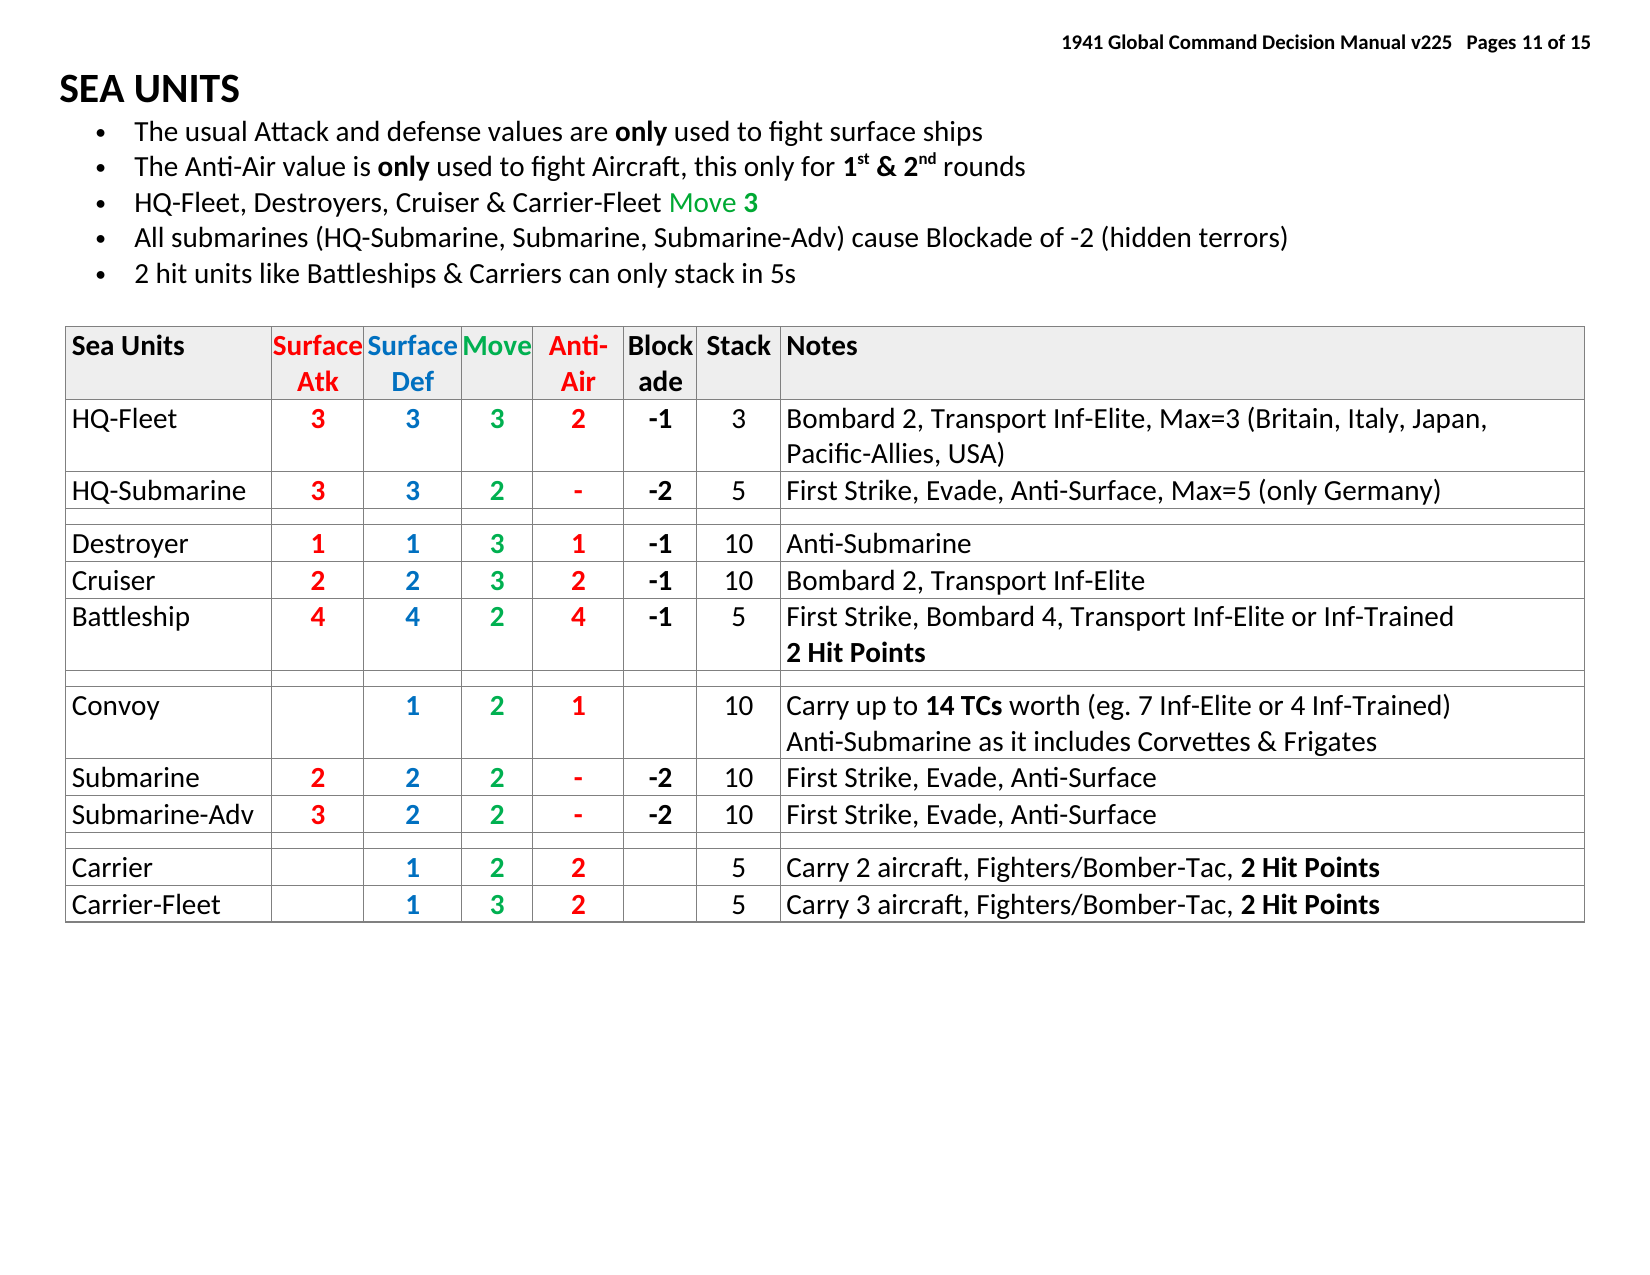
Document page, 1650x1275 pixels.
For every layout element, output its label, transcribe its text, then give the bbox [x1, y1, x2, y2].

table_cell [272, 849, 363, 885]
table_cell [364, 509, 461, 524]
table_header Stack [697, 327, 780, 399]
table_cell 1 [364, 687, 461, 758]
table_cell 3 [462, 400, 532, 471]
table_cell 5 [697, 886, 780, 921]
table_cell 2 [364, 796, 461, 832]
table_cell 3 [462, 525, 532, 561]
table_cell [462, 833, 532, 848]
table_cell 5 [697, 472, 780, 508]
table_cell Bombard 2, Transport Inf-Elite [781, 562, 1584, 597]
table_cell [781, 671, 1584, 686]
table_cell -1 [624, 562, 696, 597]
table_cell 5 [697, 599, 780, 670]
table_header Notes [781, 327, 1584, 399]
table_cell First Strike, Evade, Anti-Surface [781, 759, 1584, 795]
table_cell [624, 687, 696, 758]
table_cell Carrier-Fleet [66, 886, 271, 921]
table_cell 2 [462, 849, 532, 885]
table_cell [533, 671, 623, 686]
table_cell 2 [462, 759, 532, 795]
table_cell -2 [624, 472, 696, 508]
table_cell [364, 833, 461, 848]
table_cell 4 [272, 599, 363, 670]
table_cell 10 [697, 687, 780, 758]
table_cell 2 [272, 759, 363, 795]
table_header Surface Def [364, 327, 461, 399]
table_cell Carrier [66, 849, 271, 885]
list The usual Attack and defense values are only used to fight surface ships [97, 113, 1591, 148]
table_header Sea Units [66, 327, 271, 399]
table_cell 3 [462, 886, 532, 921]
table_cell [272, 671, 363, 686]
table_cell 3 [364, 472, 461, 508]
list HQ-Fleet, Destroyers, Cruiser & Carrier-Fleet Move 3 [97, 184, 1591, 219]
table_cell 2 [364, 759, 461, 795]
table_cell 10 [697, 759, 780, 795]
list The Anti-Air value is only used to fight Aircraft, this only for 1st & 2nd rounds [97, 148, 1591, 184]
table_cell 1 [533, 687, 623, 758]
table_cell Carry 3 aircraft, Fighters/Bomber-Tac, 2 Hit Points [781, 886, 1584, 921]
table_cell [624, 671, 696, 686]
table_cell -2 [624, 759, 696, 795]
text SEA UNITS [59, 62, 1591, 113]
table_cell Cruiser [66, 562, 271, 597]
table_cell 1 [364, 886, 461, 921]
table_cell Convoy [66, 687, 271, 758]
table_cell [272, 833, 363, 848]
table_cell 3 [272, 472, 363, 508]
table_cell Destroyer [66, 525, 271, 561]
table_cell 1 [272, 525, 363, 561]
table_cell HQ-Submarine [66, 472, 271, 508]
table_cell Bombard 2, Transport Inf-Elite, Max=3 (Britain, Italy, Japan, Pacific-Allies, USA) [781, 400, 1584, 471]
table_cell [272, 509, 363, 524]
table_cell 2 [533, 400, 623, 471]
table_cell 2 [462, 599, 532, 670]
table_cell [624, 849, 696, 885]
table_cell Anti-Submarine [781, 525, 1584, 561]
table_cell [462, 509, 532, 524]
table_cell [624, 833, 696, 848]
table_cell [272, 687, 363, 758]
table_cell 10 [697, 562, 780, 597]
table_cell [364, 671, 461, 686]
table_header Move [462, 327, 532, 399]
table_cell -1 [624, 599, 696, 670]
table_cell [781, 509, 1584, 524]
table_cell [272, 886, 363, 921]
table_cell 2 [462, 796, 532, 832]
table_cell [66, 833, 271, 848]
table_cell - [533, 472, 623, 508]
table_cell Battleship [66, 599, 271, 670]
table_cell 3 [462, 562, 532, 597]
list 2 hit units like Battleships & Carriers can only stack in 5s [97, 255, 1591, 291]
table_cell [533, 509, 623, 524]
table_cell Carry up to 14 TCs worth (eg. 7 Inf-Elite or 4 Inf-Trained) Anti-Submarine as it includes Corvettes & Frigates [781, 687, 1584, 758]
table_cell 2 [462, 687, 532, 758]
table_cell 2 [533, 849, 623, 885]
table_cell 2 [533, 886, 623, 921]
table_cell [533, 833, 623, 848]
table_cell - [533, 759, 623, 795]
table_cell HQ-Fleet [66, 400, 271, 471]
table_cell First Strike, Bombard 4, Transport Inf-Elite or Inf-Trained 2 Hit Points [781, 599, 1584, 670]
table_header Block ade [624, 327, 696, 399]
table_cell 1 [364, 525, 461, 561]
list All submarines (HQ-Submarine, Submarine, Submarine-Adv) cause Blockade of -2 (hidden terrors) [97, 219, 1591, 255]
table_cell 4 [364, 599, 461, 670]
table_cell [697, 833, 780, 848]
table_cell [697, 671, 780, 686]
table_cell [624, 886, 696, 921]
table_cell 2 [462, 472, 532, 508]
table_cell 2 [533, 562, 623, 597]
table_cell Submarine [66, 759, 271, 795]
table_cell [66, 509, 271, 524]
table_cell -1 [624, 525, 696, 561]
table_cell Carry 2 aircraft, Fighters/Bomber-Tac, 2 Hit Points [781, 849, 1584, 885]
table_cell [781, 833, 1584, 848]
table_cell First Strike, Evade, Anti-Surface [781, 796, 1584, 832]
table_cell 3 [364, 400, 461, 471]
table_cell Submarine-Adv [66, 796, 271, 832]
table_cell 2 [272, 562, 363, 597]
table_cell [462, 671, 532, 686]
table_cell First Strike, Evade, Anti-Surface, Max=5 (only Germany) [781, 472, 1584, 508]
table_cell 3 [272, 400, 363, 471]
table_cell [697, 509, 780, 524]
table_cell 1 [533, 525, 623, 561]
table_cell [66, 671, 271, 686]
table_header Anti-Air [533, 327, 623, 399]
table_cell 10 [697, 796, 780, 832]
table_cell 1 [364, 849, 461, 885]
table_cell 4 [533, 599, 623, 670]
table_cell 5 [697, 849, 780, 885]
table_cell 3 [697, 400, 780, 471]
table_cell 2 [364, 562, 461, 597]
table_header Surface Atk [272, 327, 363, 399]
table_cell 3 [272, 796, 363, 832]
table_cell [624, 509, 696, 524]
table_cell - [533, 796, 623, 832]
table_cell -2 [624, 796, 696, 832]
table_cell -1 [624, 400, 696, 471]
table_cell 10 [697, 525, 780, 561]
